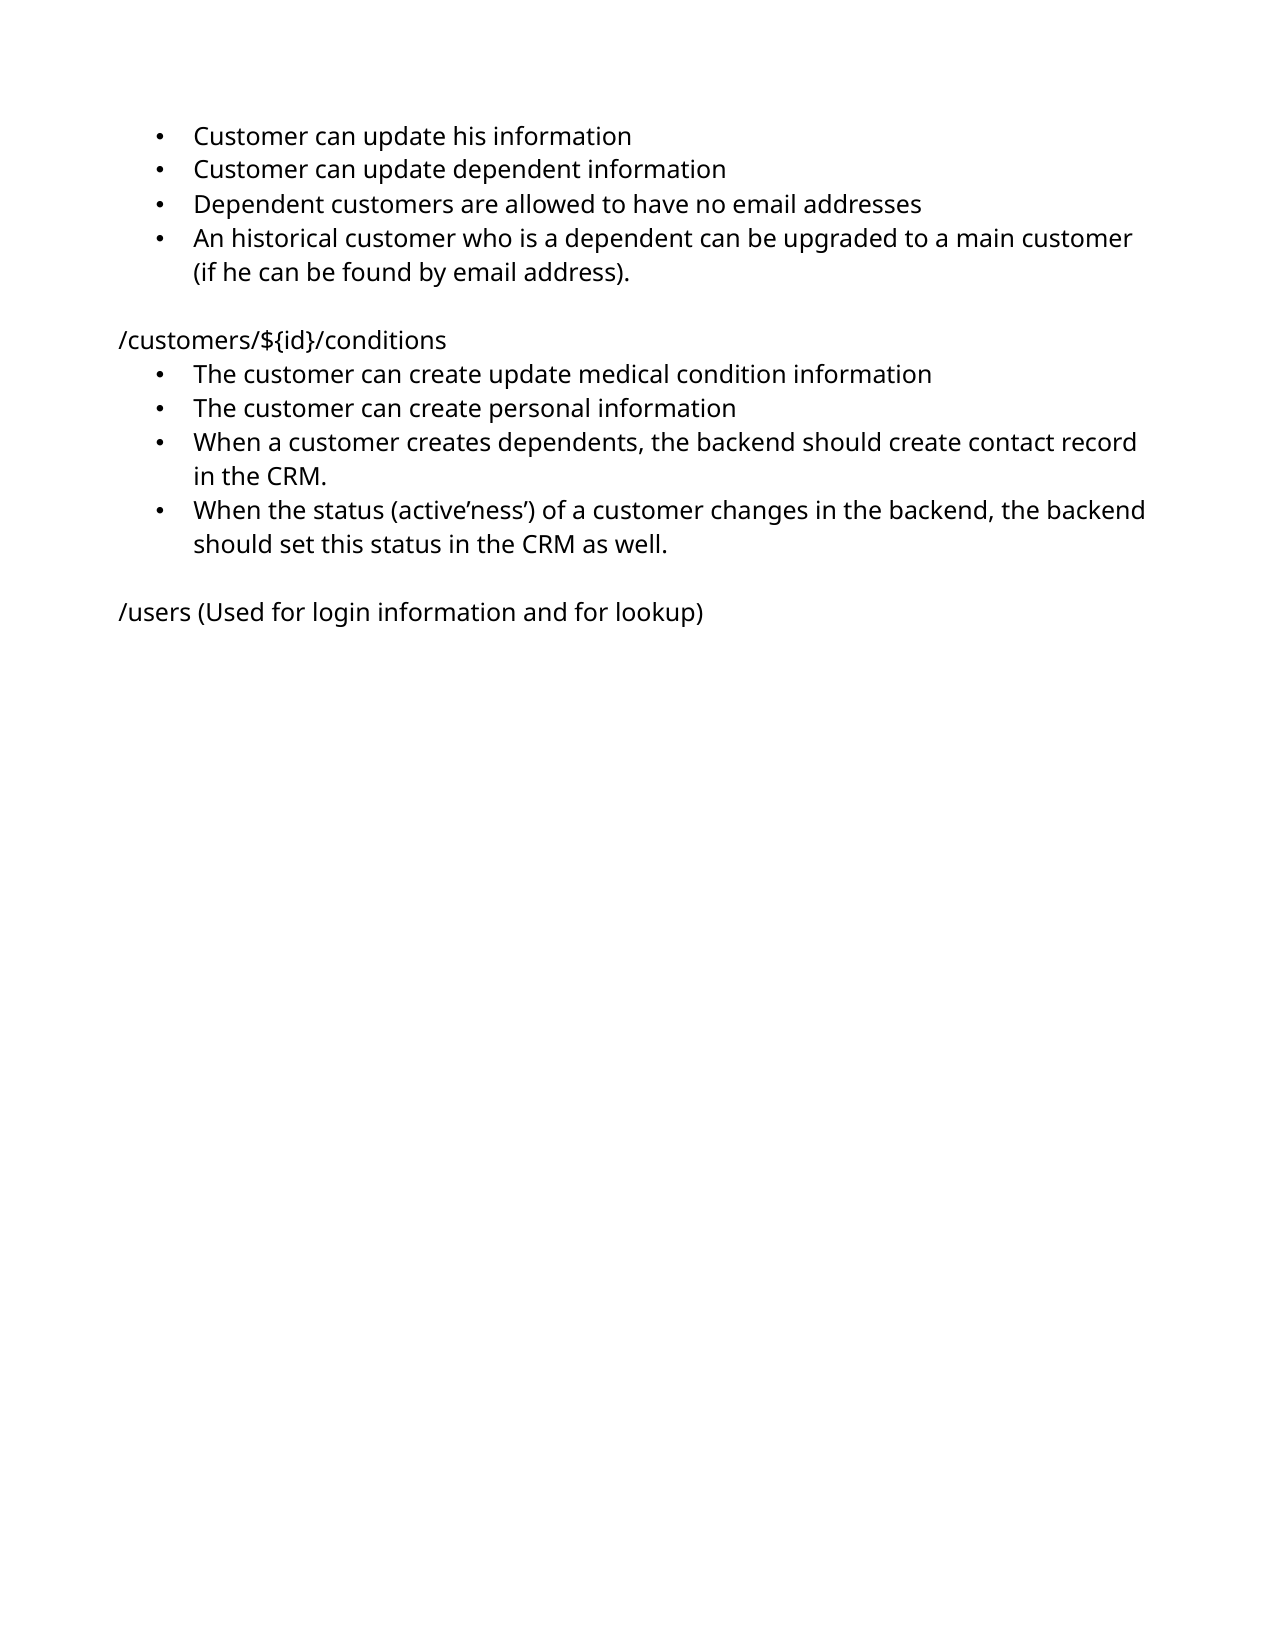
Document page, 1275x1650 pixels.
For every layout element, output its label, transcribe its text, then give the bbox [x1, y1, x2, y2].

list The customer can create personal information [156, 391, 1157, 425]
list When a customer creates dependents, the backend should create contact record in the CRM. [156, 425, 1157, 493]
list An historical customer who is a dependent can be upgraded to a main customer (if he can be found by email address). [156, 220, 1157, 288]
list Dependent customers are allowed to have no email addresses [156, 186, 1157, 220]
list Customer can update his information [156, 118, 1157, 152]
list Customer can update dependent information [156, 152, 1157, 186]
text /users (Used for login information and for lookup) [118, 595, 1157, 629]
text /customers/${id}/conditions [118, 322, 1157, 357]
list The customer can create update medical condition information [156, 357, 1157, 391]
list When the status (active’ness’) of a customer changes in the backend, the backend should set this status in the CRM as well. [156, 493, 1157, 561]
